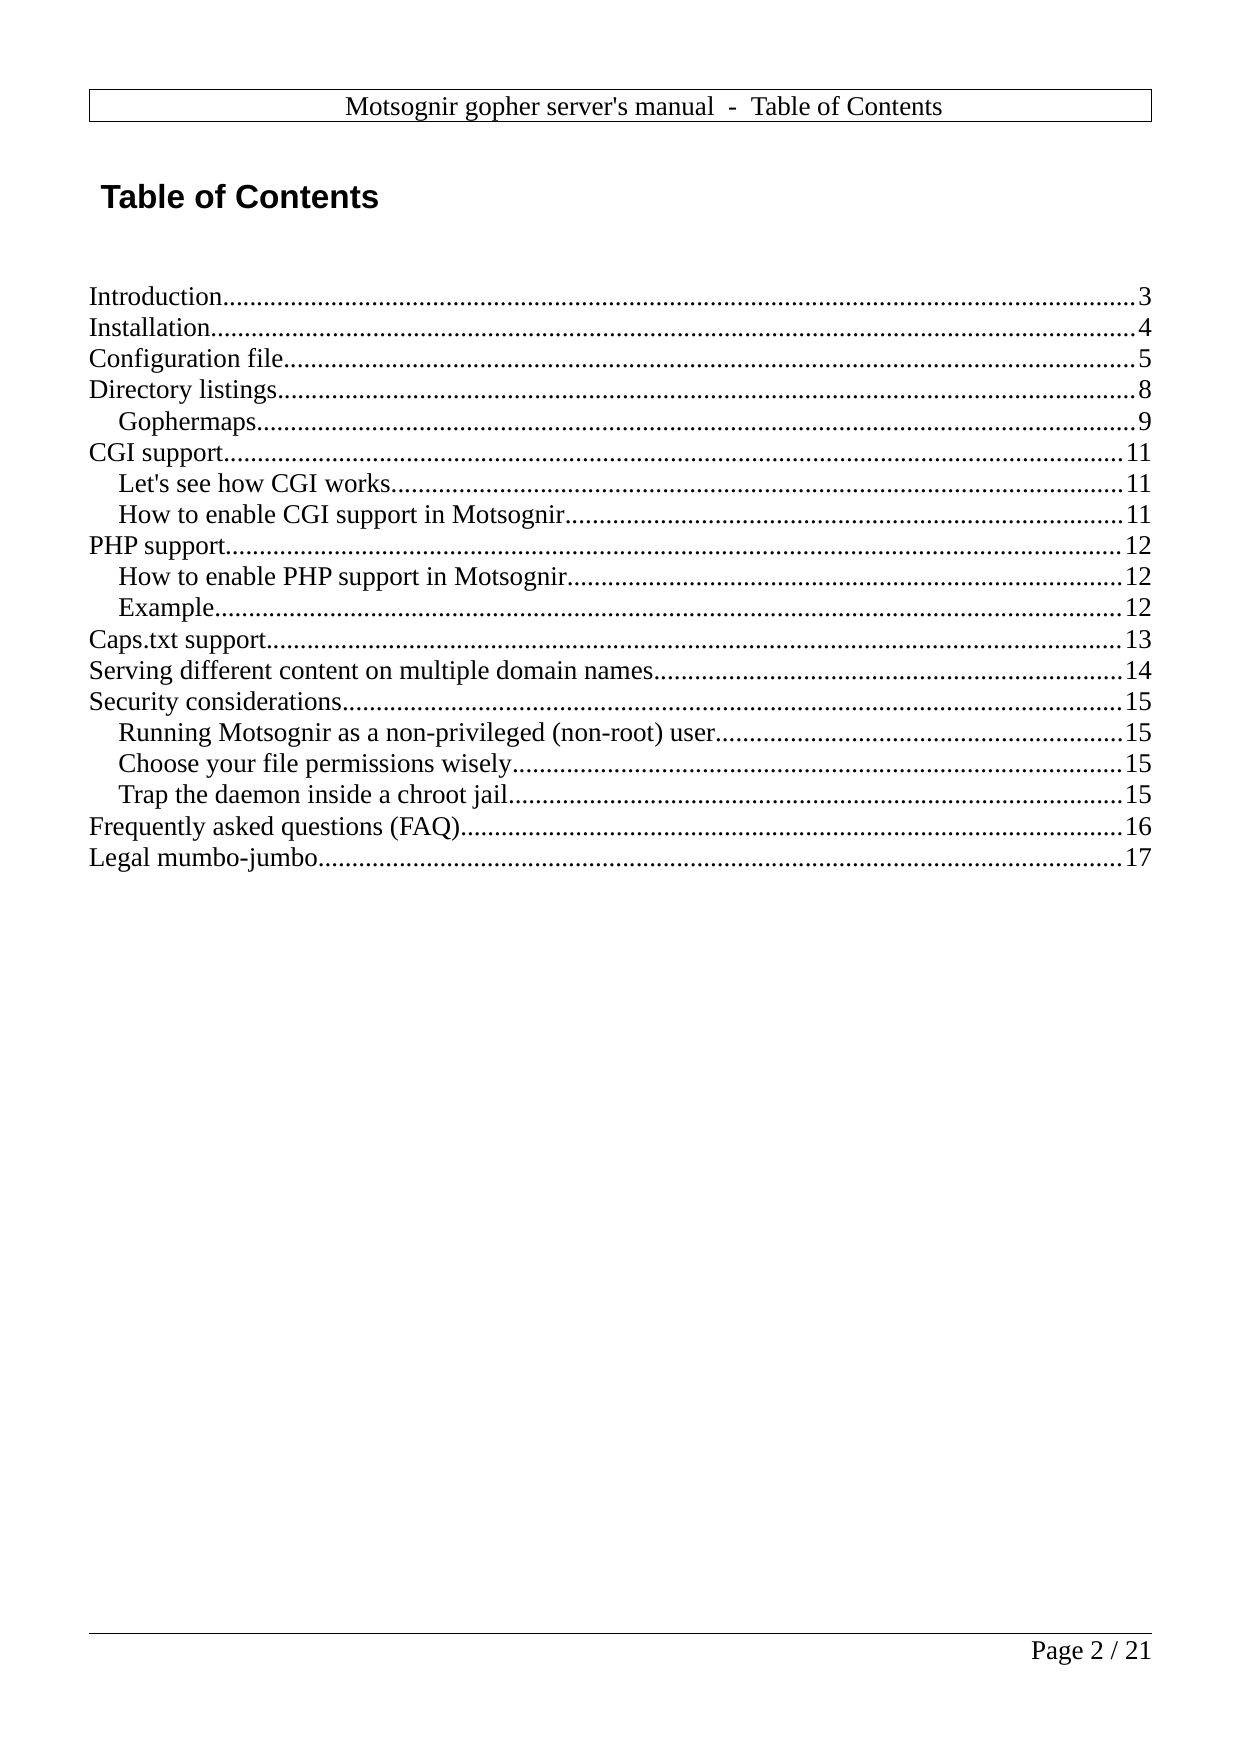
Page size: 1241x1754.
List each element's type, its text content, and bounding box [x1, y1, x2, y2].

text Directory listings 8 [88, 373, 1152, 405]
text Running Motsognir as a non-privileged (non-root) user 15 [118, 716, 1152, 747]
text Frequently asked questions (FAQ) 16 [88, 809, 1152, 841]
subtitle Table of Contents [100, 177, 1152, 215]
text Introduction 3 [88, 280, 1152, 311]
text Security considerations 15 [88, 685, 1152, 716]
text PHP support 12 [88, 529, 1152, 560]
text Configuration file 5 [88, 342, 1152, 373]
text Trap the daemon inside a chroot jail 15 [118, 778, 1152, 809]
text Installation 4 [88, 311, 1152, 342]
text CGI support 11 [88, 436, 1152, 467]
text Legal mumbo-jumbo 17 [88, 841, 1152, 872]
text Choose your file permissions wisely 15 [118, 747, 1152, 778]
text Gophermaps 9 [118, 405, 1152, 436]
text Serving different content on multiple domain names 14 [88, 654, 1152, 685]
text Let's see how CGI works. 11 [118, 467, 1152, 498]
text Caps.txt support 13 [88, 623, 1152, 654]
text Example 12 [118, 592, 1152, 623]
text How to enable CGI support in Motsognir 11 [118, 498, 1152, 529]
text How to enable PHP support in Motsognir 12 [118, 560, 1152, 592]
